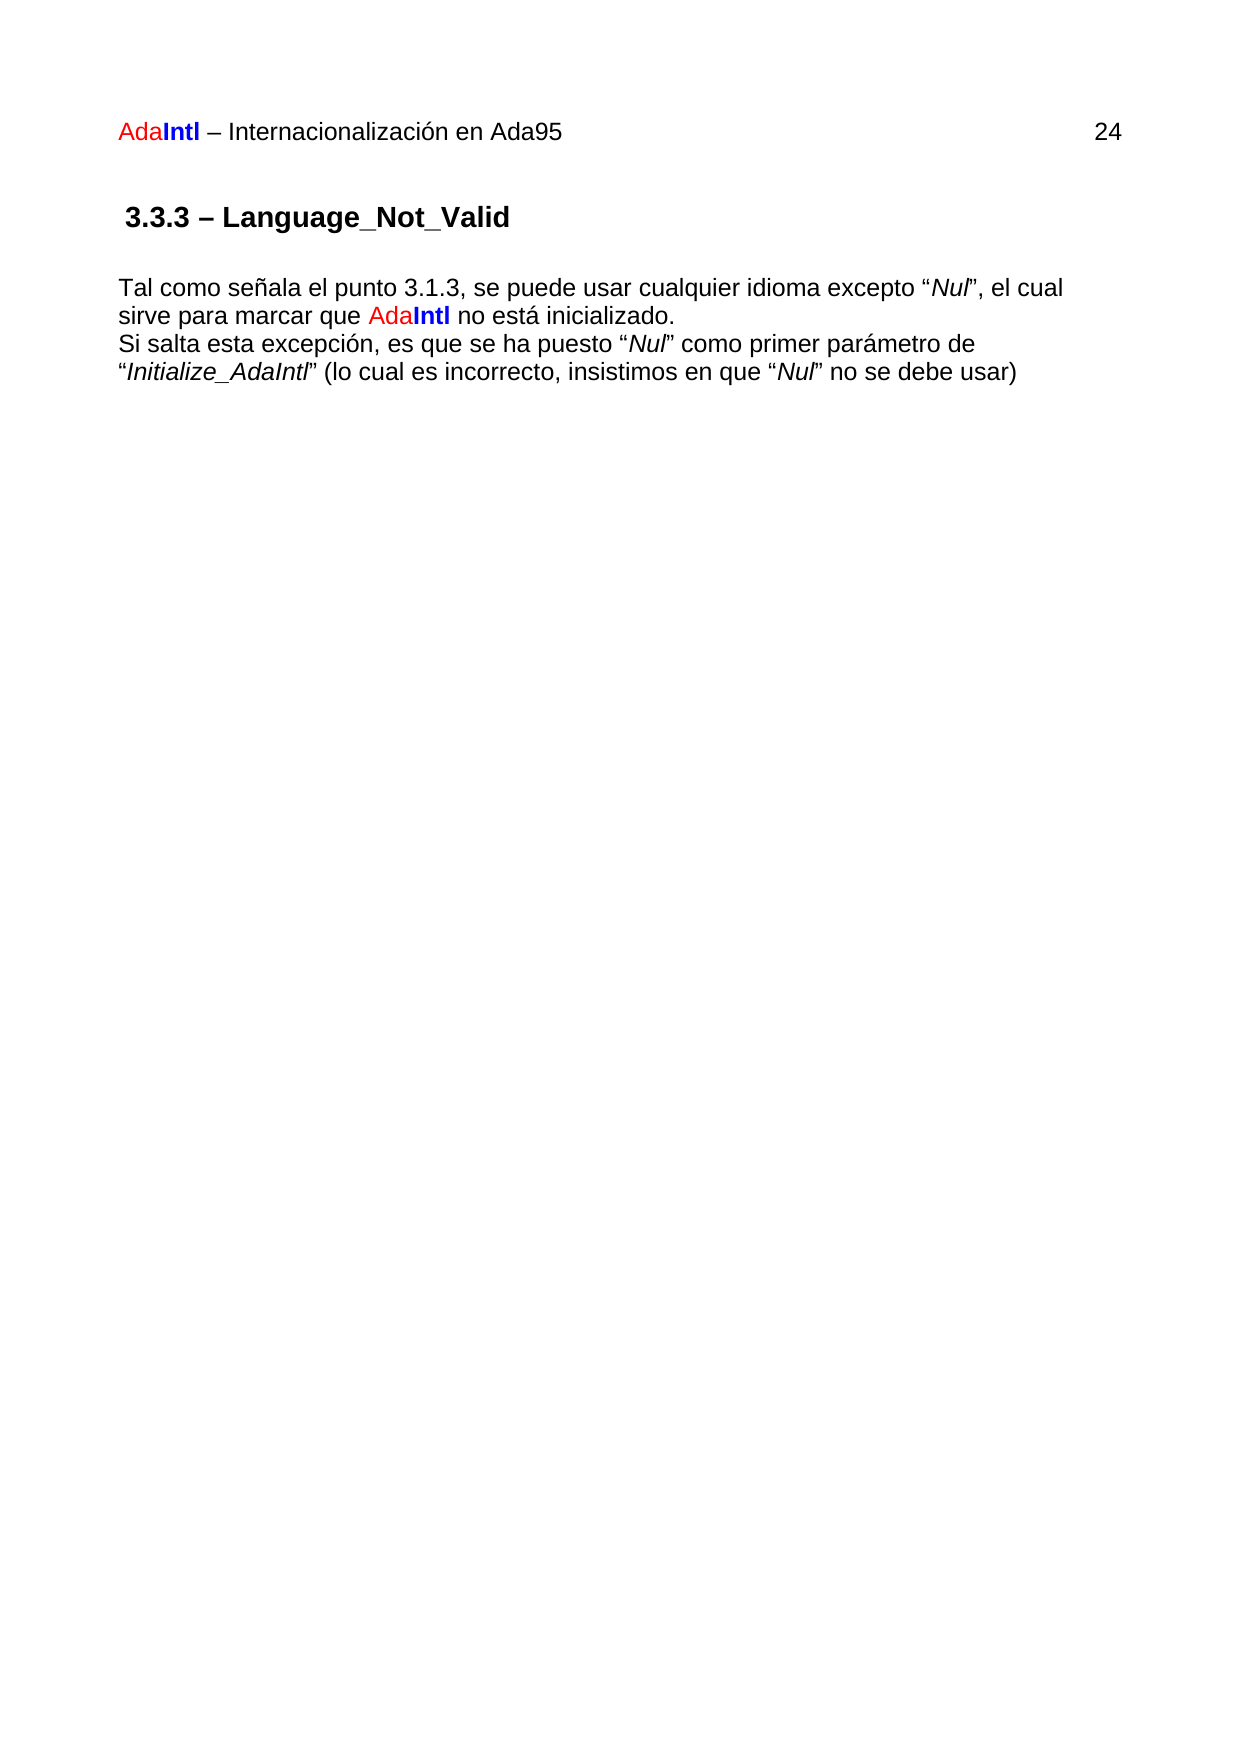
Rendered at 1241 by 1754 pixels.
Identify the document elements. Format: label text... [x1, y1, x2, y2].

text Tal como señala el punto 3.1.3, se puede usar cualquier idioma excepto “Nul”, el cual sirve para marcar que AdaIntl no está inicializado. [118, 273, 1122, 329]
subtitle – Language_Not_Valid [125, 201, 1122, 233]
text Si salta esta excepción, es que se ha puesto “Nul” como primer parámetro de “Initialize_AdaIntl” (lo cual es incorrecto, insistimos en que “Nul” no se debe usar) [118, 329, 1122, 385]
